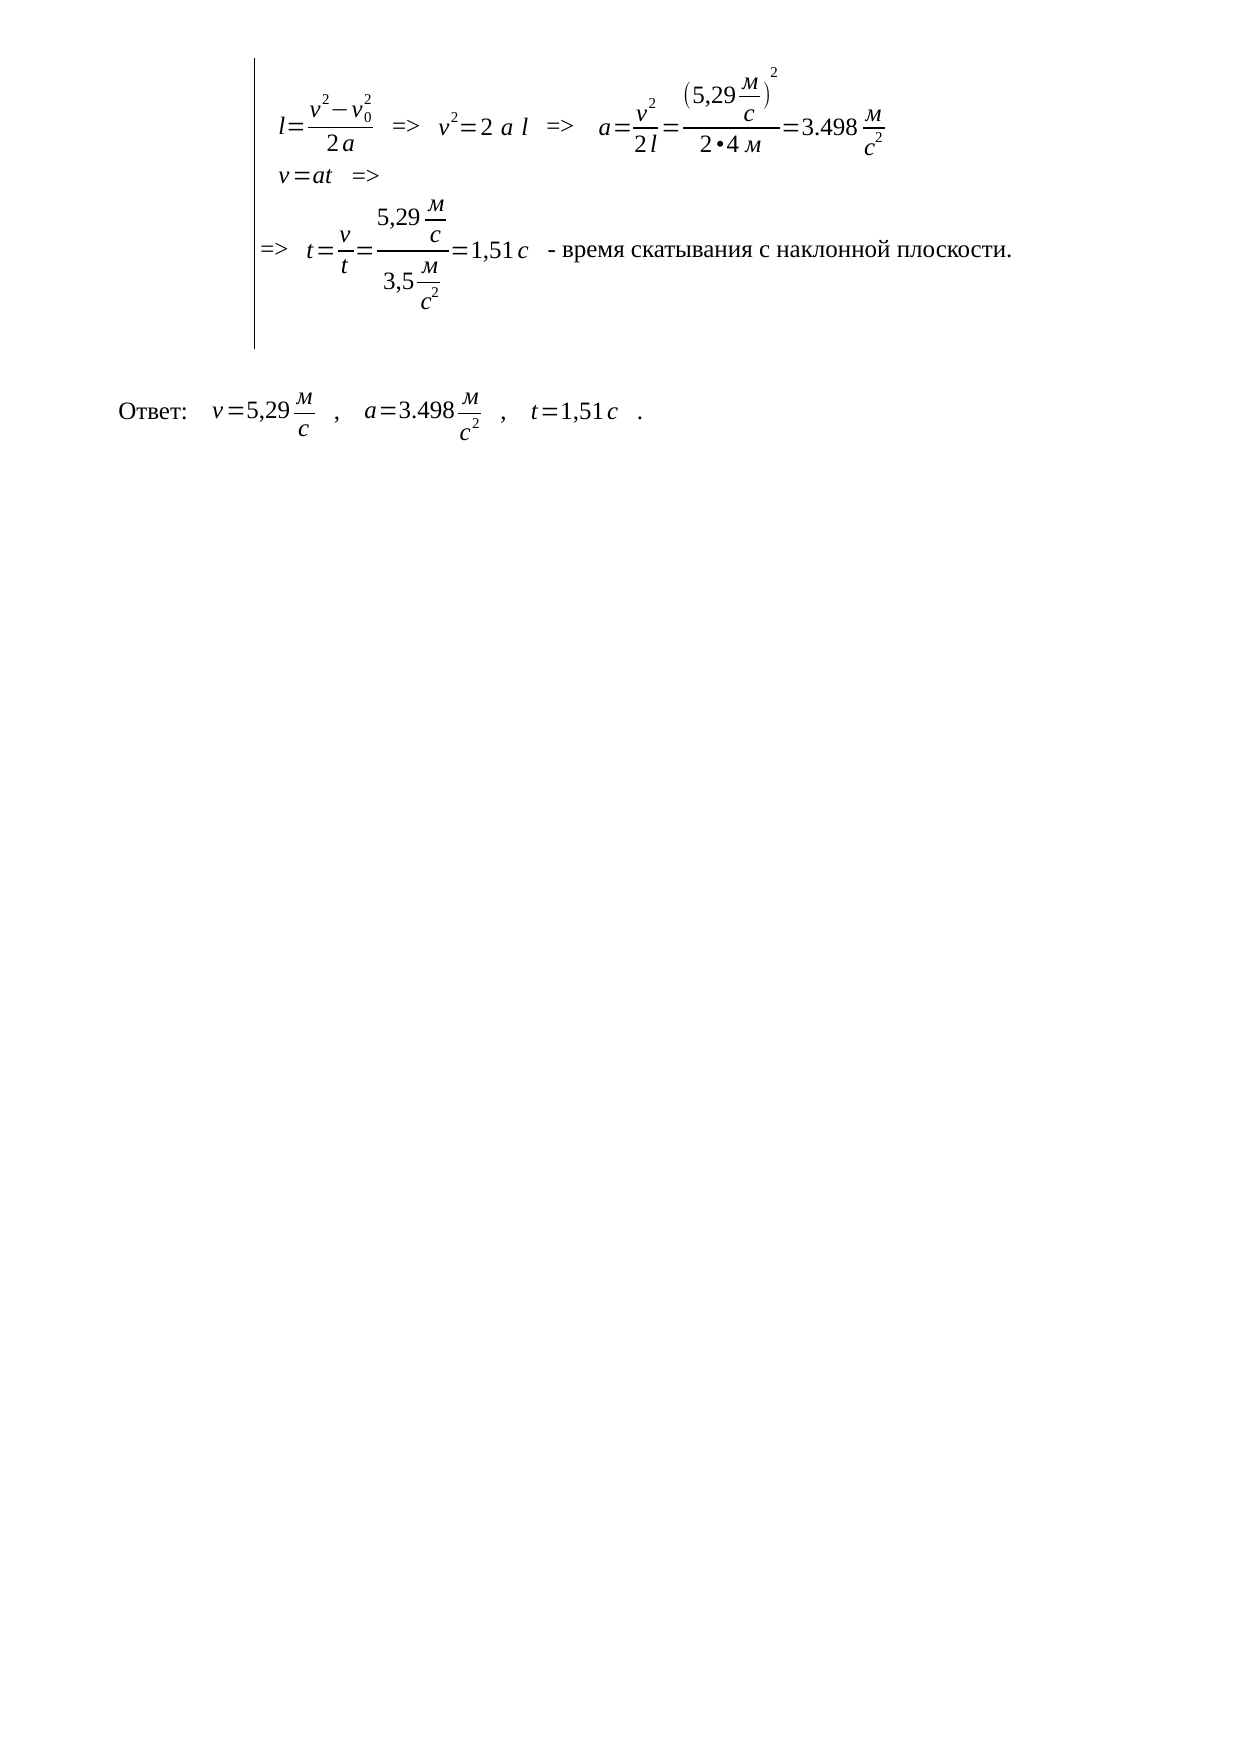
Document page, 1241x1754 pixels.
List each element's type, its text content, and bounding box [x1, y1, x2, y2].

table_cell [118, 58, 254, 349]
text Ответ: , , . [118, 383, 1122, 445]
table_header Решение: Шар скатывается с высоты h и движется поступательно и вращается вокруг оси, проходящей через его центр. По закону сохранения энергии: Потенциальная энергия шара равна суме кинетических энергий поступательного движения и вращательного движения шара в конце спуска: Где mgh - потенциальная энергия на высоте h. m - масса шара h - высота v - скорость поступательного движения J - момент инерции шара ω - угловая скорость вращательного движения - кинетическая энергия при скатывании с наклонной плоскости - угловая скорость шара. Где R - его радиус. Из справочника получаем момент инерции для шара (сферы): - высота После сокращений получим: =>=> - скорость в конце наклонной плоскости На пути l скорость изменяется от 0 до 5,29м/с. => a≠0 Путь l при равноускоренном движении можно выразить: =>=> => =>- время скатывания с наклонной плоскости. [255, 58, 1164, 349]
